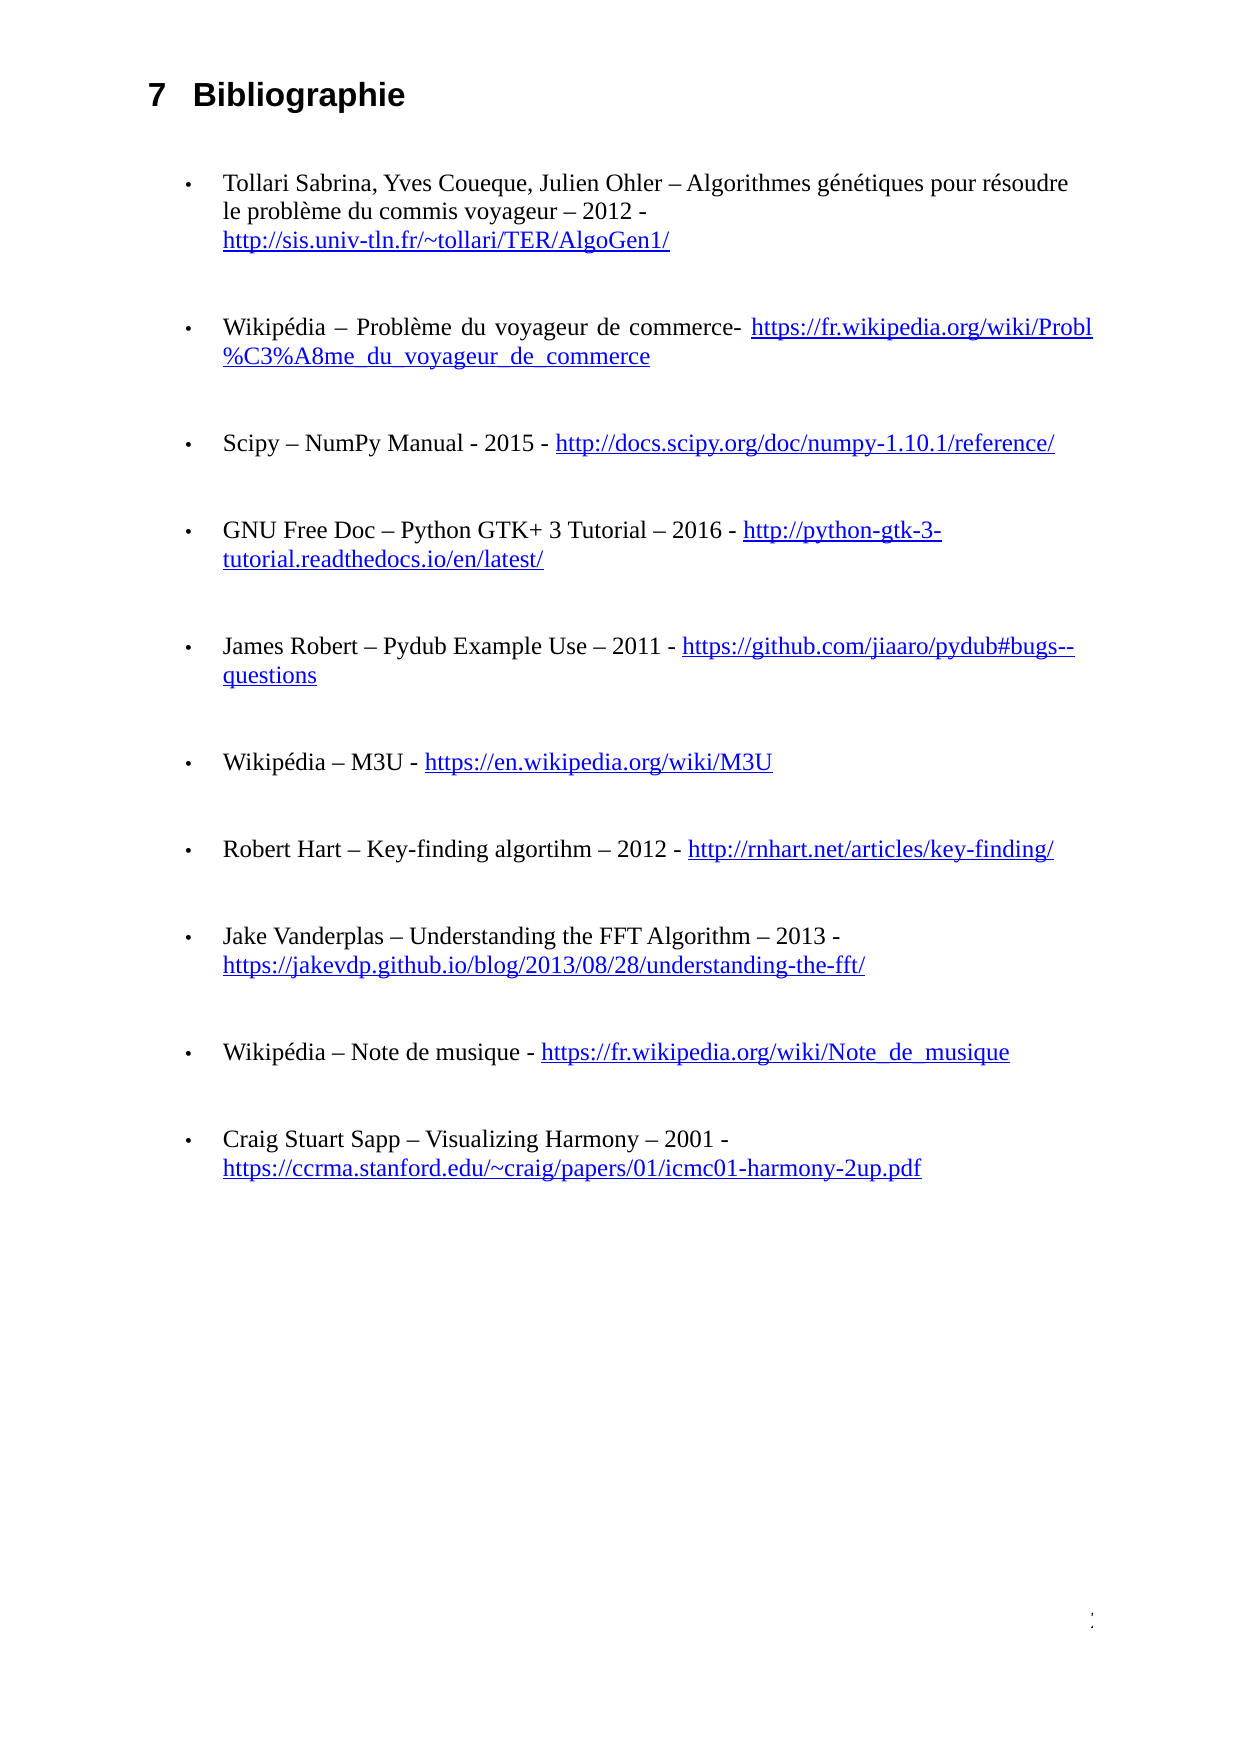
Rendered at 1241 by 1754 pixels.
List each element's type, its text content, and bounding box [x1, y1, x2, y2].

list Wikipédia – Problème du voyageur de commerce- https://fr.wikipedia.org/wiki/Probl%C3%A8me_du_voyageur_de_commerce [185, 312, 1092, 370]
list GNU Free Doc – Python GTK+ 3 Tutorial – 2016 - http://python-gtk-3-tutorial.readthedocs.io/en/latest/ [185, 515, 1092, 573]
list Jake Vanderplas – Understanding the FFT Algorithm – 2013 - https://jakevdp.github.io/blog/2013/08/28/understanding-the-fft/ [185, 921, 1092, 978]
list Robert Hart – Key-finding algortihm – 2012 - http://rnhart.net/articles/key-finding/ [185, 834, 1092, 863]
list Craig Stuart Sapp – Visualizing Harmony – 2001 - https://ccrma.stanford.edu/~craig/papers/01/icmc01-harmony-2up.pdf [185, 1124, 1092, 1181]
subtitle Bibliographie [148, 75, 1092, 113]
list James Robert – Pydub Example Use – 2011 - https://github.com/jiaaro/pydub#bugs--questions [185, 631, 1092, 688]
list Tollari Sabrina, Yves Coueque, Julien Ohler – Algorithmes génétiques pour résoudre le problème du commis voyageur – 2012 - http://sis.univ-tln.fr/~tollari/TER/AlgoGen1/ [185, 168, 1092, 254]
list Wikipédia – Note de musique - https://fr.wikipedia.org/wiki/Note_de_musique [185, 1037, 1092, 1066]
list Wikipédia – M3U - https://en.wikipedia.org/wiki/M3U [185, 747, 1092, 776]
list Scipy – NumPy Manual - 2015 - http://docs.scipy.org/doc/numpy-1.10.1/reference/ [185, 428, 1092, 457]
